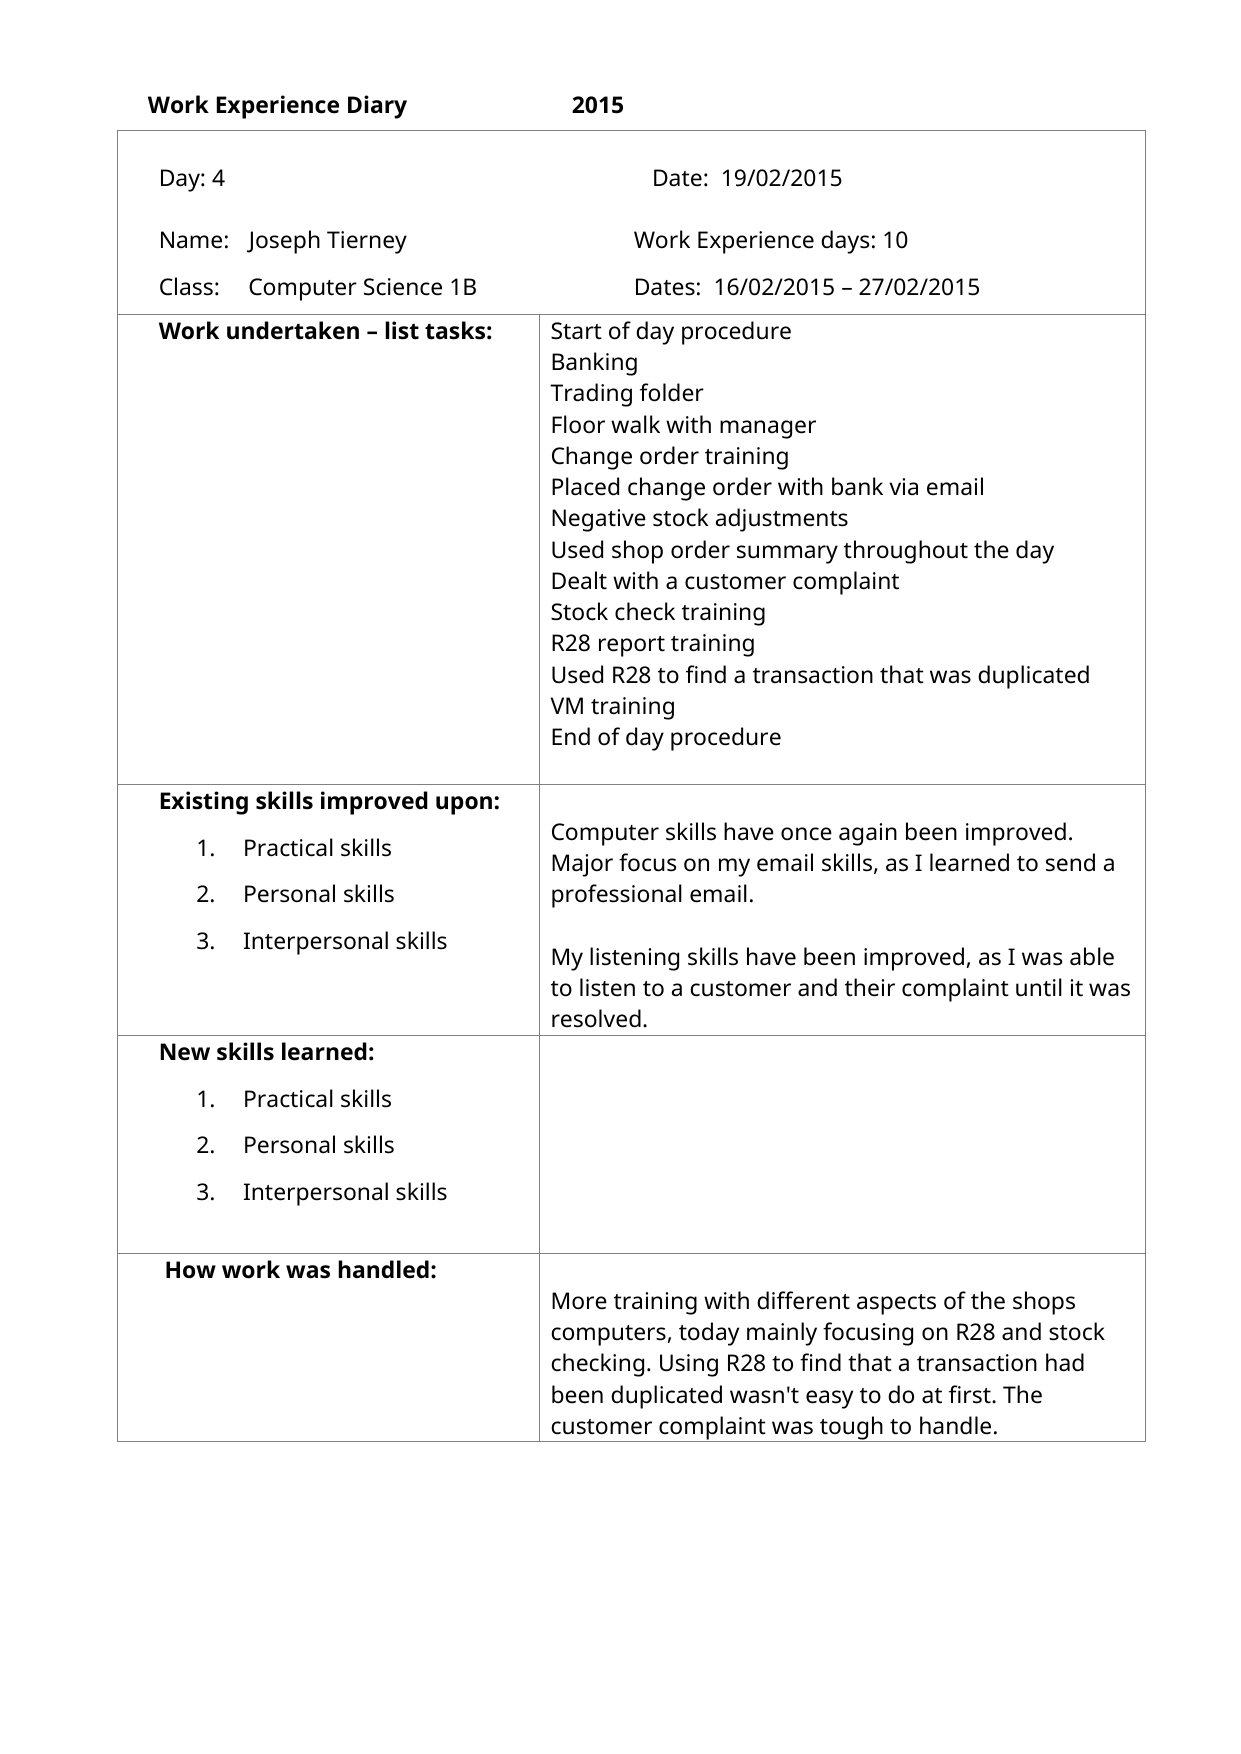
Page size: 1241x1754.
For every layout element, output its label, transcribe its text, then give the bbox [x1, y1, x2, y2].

table_header Day: 4 Date: 19/02/2015 Name: Joseph Tierney Work Experience days: 10 Class: Computer Science 1B Dates: 16/02/2015 – 27/02/2015 [118, 131, 1145, 314]
table_cell Existing skills improved upon: Practical skills Personal skills Interpersonal skills [118, 785, 539, 1035]
table_cell Work undertaken – list tasks: [118, 315, 539, 784]
table_cell Computer skills have once again been improved. Major focus on my email skills, as I learned to send a professional email. My listening skills have been improved, as I was able to listen to a customer and their complaint until it was resolved. [540, 785, 1145, 1035]
table_cell How work was handled: [118, 1254, 539, 1441]
table_cell [540, 1036, 1145, 1252]
table_cell Start of day procedure Banking Trading folder Floor walk with manager Change order training Placed change order with bank via email Negative stock adjustments Used shop order summary throughout the day Dealt with a customer complaint Stock check training R28 report training Used R28 to find a transaction that was duplicated VM training End of day procedure [540, 315, 1145, 784]
table_cell More training with different aspects of the shops computers, today mainly focusing on R28 and stock checking. Using R28 to find that a transaction had been duplicated wasn't easy to do at first. The customer complaint was tough to handle. [540, 1254, 1145, 1441]
table_cell New skills learned: Practical skills Personal skills Interpersonal skills [118, 1036, 539, 1252]
